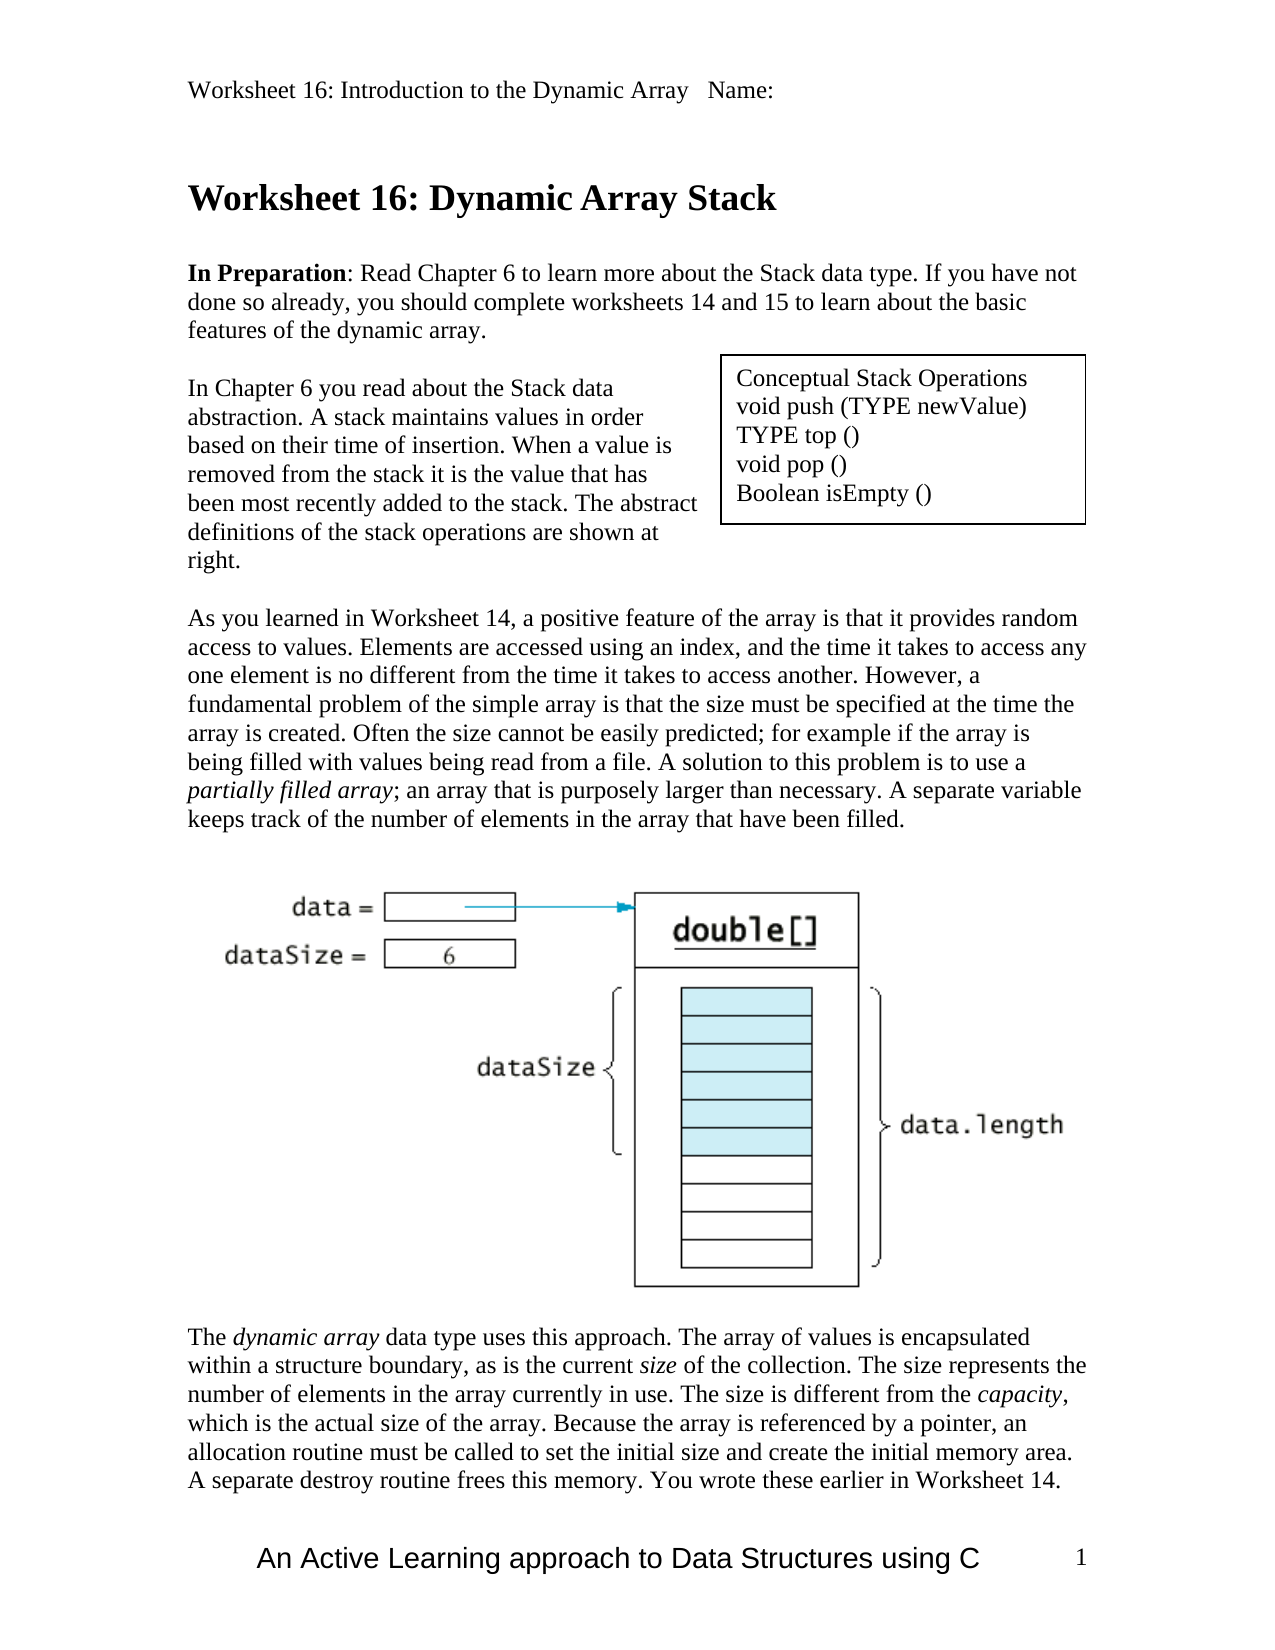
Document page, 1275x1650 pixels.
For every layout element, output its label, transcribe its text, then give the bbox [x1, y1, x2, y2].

text void pop () [736, 449, 1071, 478]
text TYPE top () [736, 420, 1071, 449]
picture [187, 866, 1088, 1289]
text Boolean isEmpty () [736, 478, 1071, 506]
text The dynamic array data type uses this approach. The array of values is encapsulated within a structure boundary, as is the current size of the collection. The size represents the number of elements in the array currently in use. The size is different from the capacity, which is the actual size of the array. Because the array is referenced by a pointer, an allocation routine must be called to set the initial size and create the initial memory area. A separate destroy routine frees this memory. You wrote these earlier in Worksheet 14. [187, 1322, 1087, 1494]
text As you learned in Worksheet 14, a positive feature of the array is that it provides random access to values. Elements are accessed using an index, and the time it takes to access any one element is no different from the time it takes to access another. However, a fundamental problem of the simple array is that the size must be specified at the time the array is created. Often the size cannot be easily predicted; for example if the array is being filled with values being read from a file. A solution to this problem is to use a partially filled array; an array that is purposely larger than necessary. A separate variable keeps track of the number of elements in the array that have been filled. [187, 603, 1087, 833]
subtitle Worksheet 16: Dynamic Array Stack [187, 175, 1087, 218]
text In Chapter 6 you read about the Stack data abstraction. A stack maintains values in order based on their time of insertion. When a value is removed from the stack it is the value that has been most recently added to the stack. The abstract definitions of the stack operations are shown at right. [187, 373, 1087, 574]
text void push (TYPE newValue) [736, 391, 1071, 420]
text In Preparation: Read Chapter 6 to learn more about the Stack data type. If you have not done so already, you should complete worksheets 14 and 15 to learn about the basic features of the dynamic array. [187, 258, 1087, 344]
text Conceptual Stack Operations [736, 363, 1071, 391]
